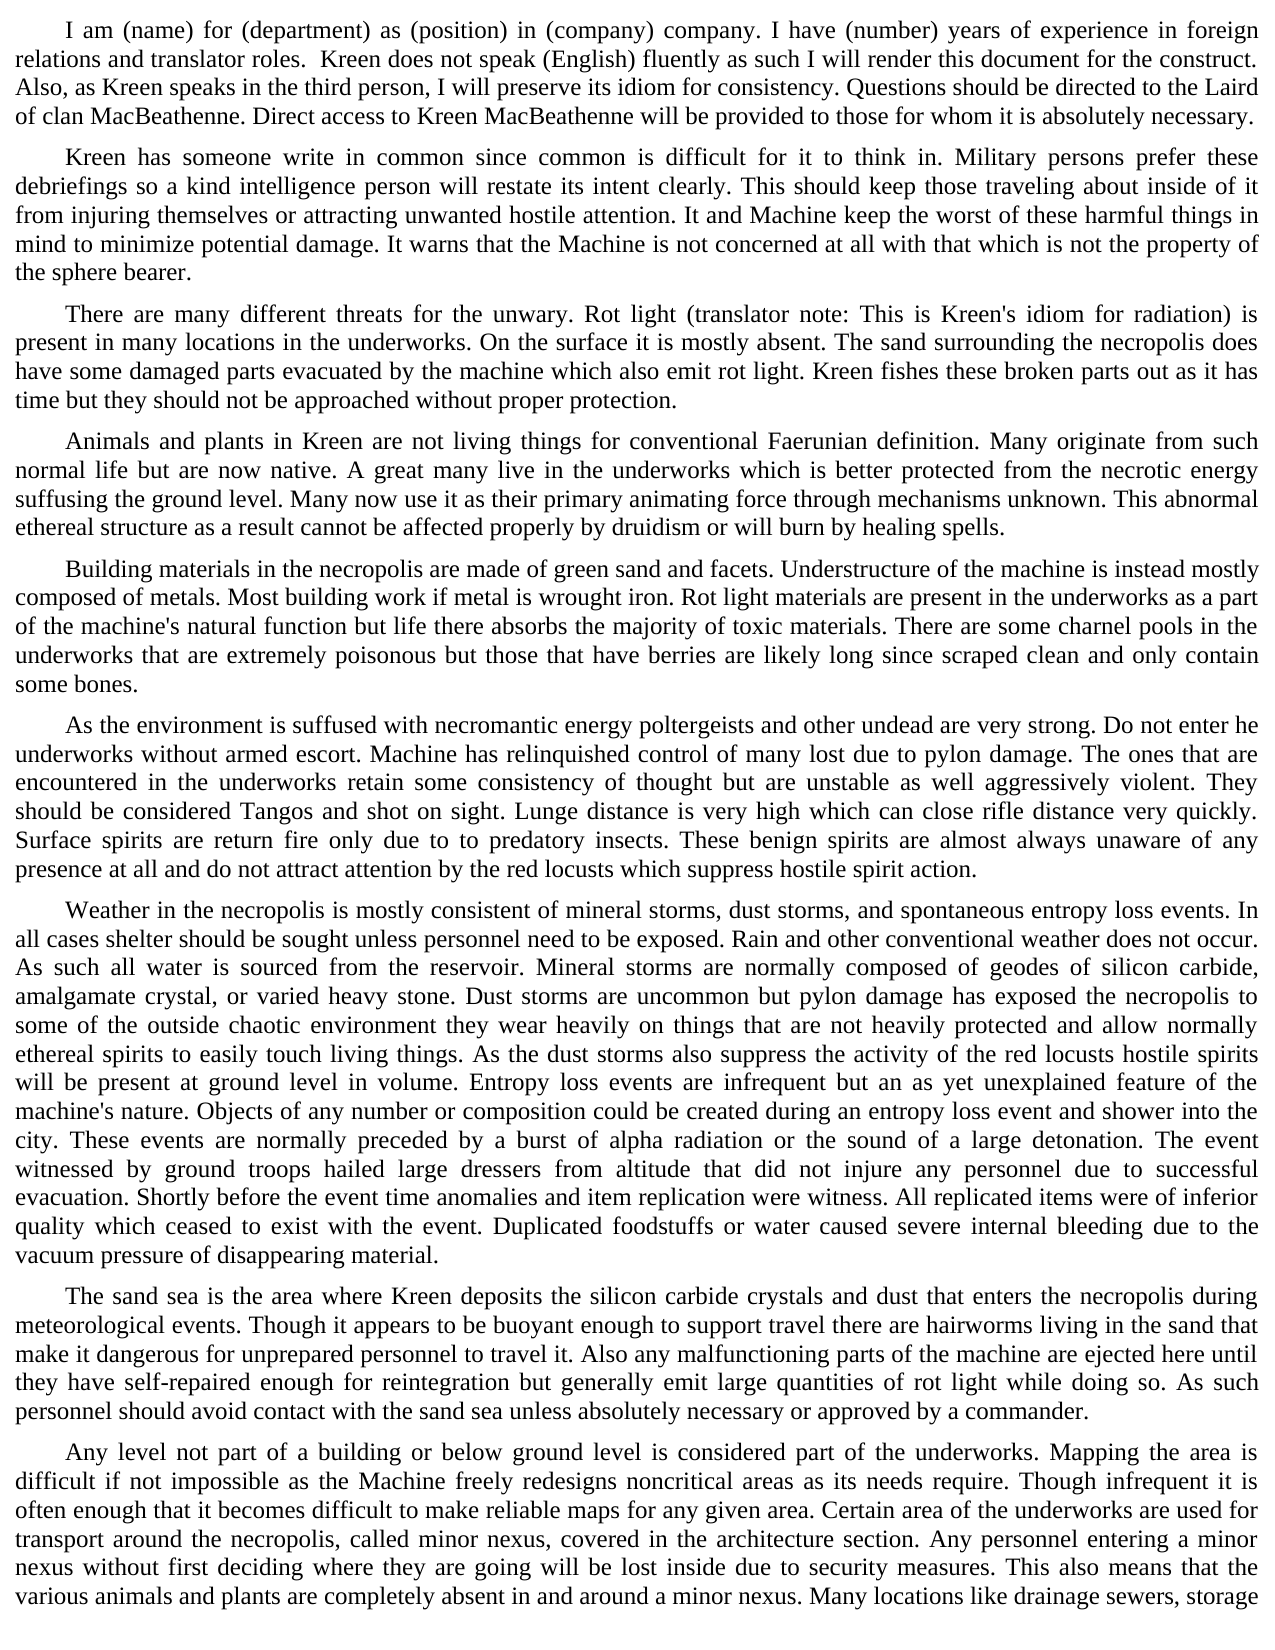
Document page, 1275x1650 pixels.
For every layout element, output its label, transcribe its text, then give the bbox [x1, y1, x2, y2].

text Building materials in the necropolis are made of green sand and facets. Understructure of the machine is instead mostly composed of metals. Most building work if metal is wrought iron. Rot light materials are present in the underworks as a part of the machine's natural function but life there absorbs the majority of toxic materials. There are some charnel pools in the underworks that are extremely poisonous but those that have berries are likely long since scraped clean and only contain some bones. [15, 554, 1260, 697]
text Weather in the necropolis is mostly consistent of mineral storms, dust storms, and spontaneous entropy loss events. In all cases shelter should be sought unless personnel need to be exposed. Rain and other conventional weather does not occur. As such all water is sourced from the reservoir. Mineral storms are normally composed of geodes of silicon carbide, amalgamate crystal, or varied heavy stone. Dust storms are uncommon but pylon damage has exposed the necropolis to some of the outside chaotic environment they wear heavily on things that are not heavily protected and allow normally ethereal spirits to easily touch living things. As the dust storms also suppress the activity of the red locusts hostile spirits will be present at ground level in volume. Entropy loss events are infrequent but an as yet unexplained feature of the machine's nature. Objects of any number or composition could be created during an entropy loss event and shower into the city. These events are normally preceded by a burst of alpha radiation or the sound of a large detonation. The event witnessed by ground troops hailed large dressers from altitude that did not injure any personnel due to successful evacuation. Shortly before the event time anomalies and item replication were witness. All replicated items were of inferior quality which ceased to exist with the event. Duplicated foodstuffs or water caused severe internal bleeding due to the vacuum pressure of disappearing material. [15, 895, 1260, 1269]
text I am (name) for (department) as (position) in (company) company. I have (number) years of experience in foreign relations and translator roles. Kreen does not speak (English) fluently as such I will render this document for the construct. Also, as Kreen speaks in the third person, I will preserve its idiom for consistency. Questions should be directed to the Laird of clan MacBeathenne. Direct access to Kreen MacBeathenne will be provided to those for whom it is absolutely necessary. [15, 15, 1260, 130]
text Kreen has someone write in common since common is difficult for it to think in. Military persons prefer these debriefings so a kind intelligence person will restate its intent clearly. This should keep those traveling about inside of it from injuring themselves or attracting unwanted hostile attention. It and Machine keep the worst of these harmful things in mind to minimize potential damage. It warns that the Machine is not concerned at all with that which is not the property of the sphere bearer. [15, 142, 1260, 286]
text There are many different threats for the unwary. Rot light (translator note: This is Kreen's idiom for radiation) is present in many locations in the underworks. On the surface it is mostly absent. The sand surrounding the necropolis does have some damaged parts evacuated by the machine which also emit rot light. Kreen fishes these broken parts out as it has time but they should not be approached without proper protection. [15, 299, 1260, 414]
text Any level not part of a building or below ground level is considered part of the underworks. Mapping the area is difficult if not impossible as the Machine freely redesigns noncritical areas as its needs require. Though infrequent it is often enough that it becomes difficult to make reliable maps for any given area. Certain area of the underworks are used for transport around the necropolis, called minor nexus, covered in the architecture section. Any personnel entering a minor nexus without first deciding where they are going will be lost inside due to security measures. This also means that the various animals and plants are completely absent in and around a minor nexus. Many locations like drainage sewers, storage [15, 1437, 1260, 1610]
text As the environment is suffused with necromantic energy poltergeists and other undead are very strong. Do not enter he underworks without armed escort. Machine has relinquished control of many lost due to pylon damage. The ones that are encountered in the underworks retain some consistency of thought but are unstable as well aggressively violent. They should be considered Tangos and shot on sight. Lunge distance is very high which can close rifle distance very quickly. Surface spirits are return fire only due to to predatory insects. These benign spirits are almost always unaware of any presence at all and do not attract attention by the red locusts which suppress hostile spirit action. [15, 710, 1260, 882]
text The sand sea is the area where Kreen deposits the silicon carbide crystals and dust that enters the necropolis during meteorological events. Though it appears to be buoyant enough to support travel there are hairworms living in the sand that make it dangerous for unprepared personnel to travel it. Also any malfunctioning parts of the machine are ejected here until they have self-repaired enough for reintegration but generally emit large quantities of rot light while doing so. As such personnel should avoid contact with the sand sea unless absolutely necessary or approved by a commander. [15, 1281, 1260, 1425]
text Animals and plants in Kreen are not living things for conventional Faerunian definition. Many originate from such normal life but are now native. A great many live in the underworks which is better protected from the necrotic energy suffusing the ground level. Many now use it as their primary animating force through mechanisms unknown. This abnormal ethereal structure as a result cannot be affected properly by druidism or will burn by healing spells. [15, 426, 1260, 541]
